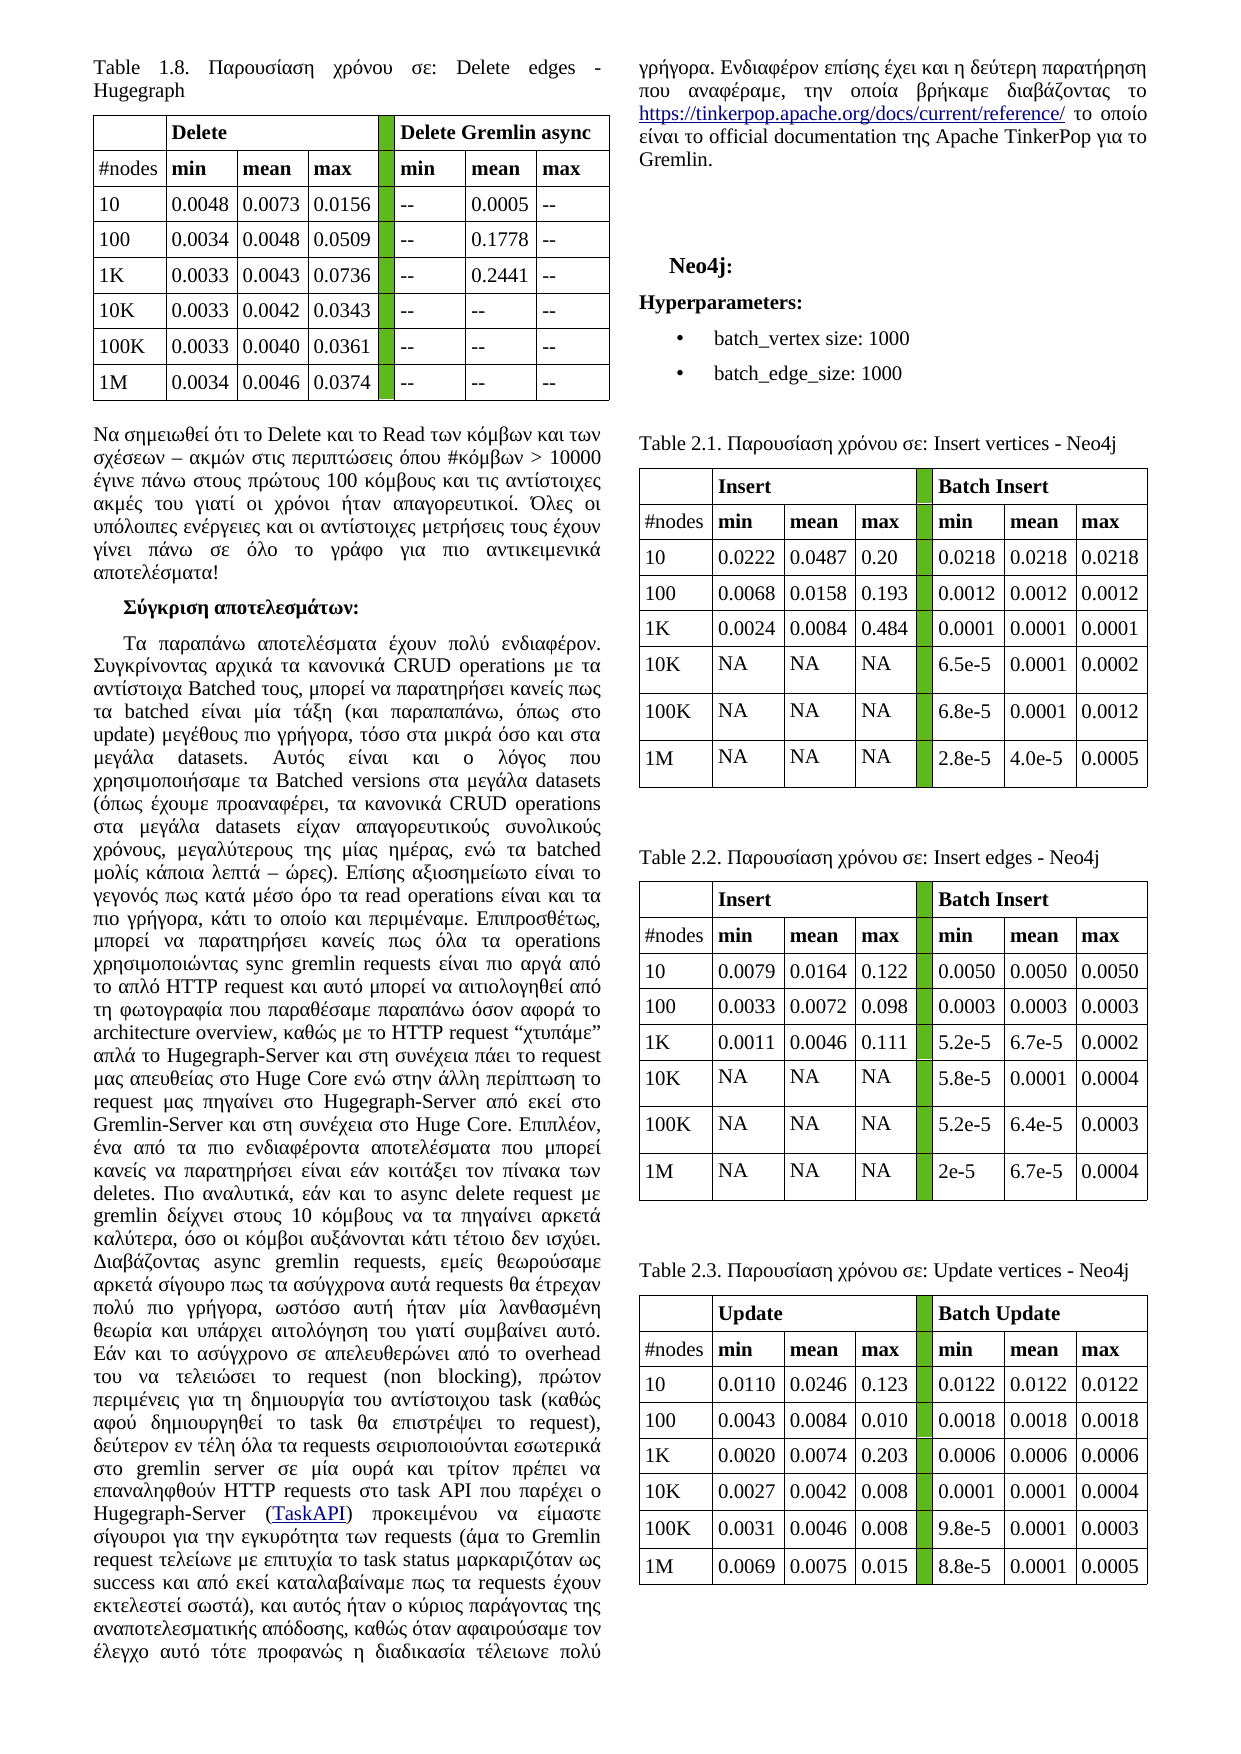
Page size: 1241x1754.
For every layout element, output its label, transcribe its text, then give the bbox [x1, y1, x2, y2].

table_cell mean [785, 1332, 855, 1366]
table_cell 10K [640, 1474, 712, 1510]
table_cell [917, 1025, 932, 1059]
table_cell [917, 1154, 932, 1200]
table_cell ΝΑ [785, 741, 855, 787]
table_cell [917, 1549, 932, 1584]
table_cell ΝΑ [713, 647, 784, 693]
table_cell 0.0006 [1005, 1439, 1076, 1473]
table_cell [917, 505, 932, 539]
table_cell [917, 1474, 932, 1510]
table_cell 0.0034 [167, 365, 237, 399]
table_cell 0.0122 [1005, 1367, 1076, 1402]
table_cell 0.0079 [713, 954, 784, 988]
table_header [917, 882, 932, 917]
table_cell [917, 1332, 932, 1366]
table_cell max [1077, 505, 1147, 539]
table_cell 0.0046 [238, 365, 308, 399]
table_cell 5.2e-5 [933, 1025, 1004, 1059]
table_cell 0.0012 [1077, 576, 1147, 610]
table_cell max [537, 151, 609, 186]
table_cell -- [537, 222, 609, 257]
table_cell min [933, 505, 1004, 539]
table_cell -- [537, 258, 609, 293]
table_cell ΝΑ [856, 647, 916, 693]
table_cell #nodes [640, 918, 712, 953]
table_cell 0.0158 [785, 576, 855, 610]
table_cell 1M [94, 365, 166, 399]
table_cell [917, 1439, 932, 1473]
table_cell 0.0003 [1077, 1511, 1147, 1548]
table_cell 0.0122 [1077, 1367, 1147, 1402]
table_cell 0.0246 [785, 1367, 855, 1402]
table_cell 100 [640, 576, 712, 610]
table_cell [379, 329, 394, 364]
table_header Insert [713, 469, 916, 503]
table_cell 0.193 [856, 576, 916, 610]
table_cell 0.0084 [785, 611, 855, 646]
table_cell mean [785, 918, 855, 953]
table_cell ΝΑ [856, 1154, 916, 1200]
table_cell ΝΑ [785, 694, 855, 740]
table_cell 10 [640, 540, 712, 575]
table_cell ΝΑ [856, 1061, 916, 1106]
table_cell -- [395, 187, 465, 221]
table_cell 0.0033 [167, 294, 237, 328]
table_cell max [856, 505, 916, 539]
table_cell [917, 1403, 932, 1437]
table_cell 100 [640, 1403, 712, 1437]
table_cell #nodes [640, 1332, 712, 1366]
table_cell 10 [94, 187, 166, 221]
table_cell 0.0006 [933, 1439, 1004, 1473]
table_cell 0.008 [856, 1511, 916, 1548]
table_cell 0.0164 [785, 954, 855, 988]
table_cell -- [395, 222, 465, 257]
table_cell 0.0122 [933, 1367, 1004, 1402]
table_cell ΝΑ [856, 1107, 916, 1153]
table_cell 2e-5 [933, 1154, 1004, 1200]
table_cell 0.1778 [466, 222, 536, 257]
table_cell 0.0050 [1077, 954, 1147, 988]
table_cell [379, 222, 394, 257]
list batch_edge_size: 1000 [676, 362, 1147, 385]
table_cell [379, 294, 394, 328]
table_cell 0.0006 [1077, 1439, 1147, 1473]
table_cell -- [395, 329, 465, 364]
table_cell max [1077, 918, 1147, 953]
table_cell min [167, 151, 237, 186]
table_cell 6.8e-5 [933, 694, 1004, 740]
table_cell 0.0487 [785, 540, 855, 575]
table_cell ΝΑ [713, 1107, 784, 1153]
text Σύγκριση αποτελεσμάτων: [93, 596, 601, 619]
table_cell ΝΑ [785, 1107, 855, 1153]
table_cell 0.0027 [713, 1474, 784, 1510]
table_header Delete [167, 116, 378, 150]
table_cell mean [238, 151, 308, 186]
table_cell 0.0048 [238, 222, 308, 257]
table_cell min [933, 918, 1004, 953]
table_cell 0.0033 [713, 989, 784, 1024]
table_cell 10K [640, 647, 712, 693]
table_cell max [856, 918, 916, 953]
table_cell 0.0042 [785, 1474, 855, 1510]
table_cell 0.0001 [1005, 1061, 1076, 1106]
table_cell 0.0043 [713, 1403, 784, 1437]
table_cell 0.098 [856, 989, 916, 1024]
table_cell 100K [640, 694, 712, 740]
table_header Update [713, 1296, 916, 1331]
table_cell 10 [640, 954, 712, 988]
table_cell 6.4e-5 [1005, 1107, 1076, 1153]
table_cell max [309, 151, 378, 186]
table_cell 0.0012 [933, 576, 1004, 610]
table_cell min [713, 1332, 784, 1366]
table_cell 0.0046 [785, 1025, 855, 1059]
table_cell 0.0005 [1077, 1549, 1147, 1584]
table_header Batch Update [933, 1296, 1147, 1331]
table_cell 0.0004 [1077, 1061, 1147, 1106]
table_cell 0.484 [856, 611, 916, 646]
table_header Batch Insert [933, 469, 1147, 503]
text Table 2.1. Παρουσίαση χρόνου σε: Insert vertices - Neo4j [639, 433, 1147, 455]
table_cell ΝΑ [713, 694, 784, 740]
table_cell ΝΑ [856, 741, 916, 787]
table_cell 0.0001 [933, 1474, 1004, 1510]
table_cell -- [395, 365, 465, 399]
table_cell ΝΑ [856, 694, 916, 740]
table_header [379, 116, 394, 150]
table_cell min [933, 1332, 1004, 1366]
table_cell 1M [640, 1154, 712, 1200]
table_cell 0.123 [856, 1367, 916, 1402]
table_cell mean [1005, 918, 1076, 953]
table_cell [379, 258, 394, 293]
table_cell ΝΑ [713, 741, 784, 787]
table_cell [917, 611, 932, 646]
table_cell 0.0002 [1077, 1025, 1147, 1059]
table_cell 0.0068 [713, 576, 784, 610]
table_cell 10 [640, 1367, 712, 1402]
table_cell 0.0218 [933, 540, 1004, 575]
table_cell 0.0084 [785, 1403, 855, 1437]
table_cell mean [1005, 1332, 1076, 1366]
table_cell 100K [94, 329, 166, 364]
table_cell 0.0033 [167, 329, 237, 364]
table_header [640, 469, 712, 503]
text Table 2.3. Παρουσίαση χρόνου σε: Update vertices - Neo4j [639, 1260, 1147, 1282]
table_cell 0.111 [856, 1025, 916, 1059]
table_cell 0.0736 [309, 258, 378, 293]
text Table 2.2. Παρουσίαση χρόνου σε: Insert edges - Neo4j [639, 846, 1147, 869]
table_cell 1K [640, 1025, 712, 1059]
table_cell [917, 1511, 932, 1548]
table_cell 0.0018 [1077, 1403, 1147, 1437]
table_cell 0.0004 [1077, 1474, 1147, 1510]
table_cell 0.0069 [713, 1549, 784, 1584]
table_cell [379, 187, 394, 221]
table_cell [379, 151, 394, 186]
table_cell -- [395, 258, 465, 293]
table_cell 0.0048 [167, 187, 237, 221]
table_header [640, 1296, 712, 1331]
table_cell 0.2441 [466, 258, 536, 293]
table_cell mean [466, 151, 536, 186]
table_cell ΝΑ [713, 1061, 784, 1106]
table_cell 0.0020 [713, 1439, 784, 1473]
table_cell [917, 989, 932, 1024]
table_cell 8.8e-5 [933, 1549, 1004, 1584]
table_cell 0.0073 [238, 187, 308, 221]
table_cell 0.0005 [466, 187, 536, 221]
table_cell 1M [640, 741, 712, 787]
table_cell mean [785, 505, 855, 539]
list batch_vertex size: 1000 [676, 327, 1147, 349]
table_cell 0.0222 [713, 540, 784, 575]
table_header [640, 882, 712, 917]
text γρήγορα. Ενδιαφέρον επίσης έχει και η δεύτερη παρατήρηση που αναφέραμε, την οποία βρήκαμε διαβάζοντας το https://tinkerpop.apache.org/docs/current/reference/ το οποίο είναι το official documentation της Apache TinkerPop για το Gremlin. [639, 56, 1147, 171]
table_cell 5.8e-5 [933, 1061, 1004, 1106]
table_cell 0.0001 [1005, 1474, 1076, 1510]
table_cell 0.0003 [1077, 1107, 1147, 1153]
table_cell 0.0018 [1005, 1403, 1076, 1437]
table_cell 0.0024 [713, 611, 784, 646]
table_cell -- [395, 294, 465, 328]
table_cell -- [537, 365, 609, 399]
table_cell 0.0218 [1005, 540, 1076, 575]
table_cell 0.0001 [933, 611, 1004, 646]
table_cell 0.0001 [1005, 611, 1076, 646]
table_cell #nodes [640, 505, 712, 539]
table_cell 0.0012 [1005, 576, 1076, 610]
table_cell ΝΑ [785, 1154, 855, 1200]
table_cell 0.0011 [713, 1025, 784, 1059]
table_cell 0.0050 [1005, 954, 1076, 988]
table_cell 0.0012 [1077, 694, 1147, 740]
table_cell [379, 365, 394, 399]
table_cell 0.0156 [309, 187, 378, 221]
table_cell min [713, 505, 784, 539]
table_cell 0.122 [856, 954, 916, 988]
table_cell 0.0110 [713, 1367, 784, 1402]
table_header [94, 116, 166, 150]
table_cell 0.0374 [309, 365, 378, 399]
table_cell 0.0001 [1077, 611, 1147, 646]
table_cell [917, 1061, 932, 1106]
table_cell mean [1005, 505, 1076, 539]
table_cell 4.0e-5 [1005, 741, 1076, 787]
table_cell -- [466, 329, 536, 364]
table_cell 0.0050 [933, 954, 1004, 988]
table_cell 0.0001 [1005, 1549, 1076, 1584]
table_cell 1K [94, 258, 166, 293]
table_cell 1K [640, 1439, 712, 1473]
table_cell 0.0361 [309, 329, 378, 364]
table_cell [917, 741, 932, 787]
table_cell 1M [640, 1549, 712, 1584]
table_cell 0.0075 [785, 1549, 855, 1584]
table_cell 0.0001 [1005, 694, 1076, 740]
table_cell -- [466, 294, 536, 328]
table_header [917, 1296, 932, 1331]
text Να σημειωθεί ότι το Delete και το Read των κόμβων και των σχέσεων – ακμών στις περιπτώσεις όπου #κόμβων > 10000 έγινε πάνω στους πρώτους 100 κόμβους και τις αντίστοιχες ακμές του γιατί οι χρόνοι ήταν απαγορευτικοί. Όλες οι υπόλοιπες ενέργειες και οι αντίστοιχες μετρήσεις τους έχουν γίνει πάνω σε όλο το γράφο για πιο αντικειμενικά αποτελέσματα! [93, 424, 601, 584]
table_cell [917, 954, 932, 988]
table_cell max [1077, 1332, 1147, 1366]
table_cell -- [537, 329, 609, 364]
table_cell 0.0040 [238, 329, 308, 364]
table_cell #nodes [94, 151, 166, 186]
table_cell ΝΑ [785, 647, 855, 693]
text Table 1.8. Παρουσίαση χρόνου σε: Delete edges - Hugegraph [93, 56, 601, 102]
table_cell 100 [640, 989, 712, 1024]
table_cell 10K [94, 294, 166, 328]
table_cell 6.5e-5 [933, 647, 1004, 693]
table_cell 0.0343 [309, 294, 378, 328]
table_cell [917, 647, 932, 693]
table_cell 0.0003 [933, 989, 1004, 1024]
table_cell [917, 694, 932, 740]
table_cell 0.0043 [238, 258, 308, 293]
table_cell 0.203 [856, 1439, 916, 1473]
table_cell 0.0509 [309, 222, 378, 257]
table_cell 0.0031 [713, 1511, 784, 1548]
table_header Batch Insert [933, 882, 1147, 917]
table_cell max [856, 1332, 916, 1366]
text Τα παραπάνω αποτελέσματα έχουν πολύ ενδιαφέρον. Συγκρίνοντας αρχικά τα κανονικά CRUD operations με τα αντίστοιχα Batched τους, μπορεί να παρατηρήσει κανείς πως τα batched είναι μία τάξη (και παραπαπάνω, όπως στο update) μεγέθους πιο γρήγορα, τόσο στα μικρά όσο και στα μεγάλα datasets. Αυτός είναι και ο λόγος που χρησιμοποιήσαμε τα Batched versions στα μεγάλα datasets (όπως έχουμε προαναφέρει, τα κανονικά CRUD operations στα μεγάλα datasets είχαν απαγορευτικούς συνολικούς χρόνους, μεγαλύτερους της μίας ημέρας, ενώ τα batched μολίς κάποια λεπτά – ώρες). Επίσης αξιοσημείωτο είναι το γεγονός πως κατά μέσο όρο τα read operations είναι και τα πιο γρήγορα, κάτι το οποίο και περιμέναμε. Επιπροσθέτως, μπορεί να παρατηρήσει κανείς πως όλα τα operations χρησιμοποιώντας sync gremlin requests είναι πιο αργά από το απλό HTTP request και αυτό μπορεί να αιτιολογηθεί από τη φωτογραφία που παραθέσαμε παραπάνω όσον αφορά το architecture overview, καθώς με το HTTP request “χτυπάμε” απλά το Hugegraph-Server και στη συνέχεια πάει το request μας απευθείας στο Huge Core ενώ στην άλλη περίπτωση το request μας πηγαίνει στο Hugegraph-Server από εκεί στο Gremlin-Server και στη συνέχεια στο Huge Core. Επιπλέον, ένα από τα πιο ενδιαφέροντα αποτελέσματα που μπορεί κανείς να παρατηρήσει είναι εάν κοιτάξει τον πίνακα των deletes. Πιο αναλυτικά, εάν και το async delete request με gremlin δείχνει στους 10 κόμβους να τα πηγαίνει αρκετά καλύτερα, όσο οι κόμβοι αυξάνονται κάτι τέτοιο δεν ισχύει. Διαβάζοντας async gremlin requests, εμείς θεωρούσαμε αρκετά σίγουρο πως τα ασύγχρονα αυτά requests θα έτρεχαν πολύ πιο γρήγορα, ωστόσο αυτή ήταν μία λανθασμένη θεωρία και υπάρχει αιτολόγηση του γιατί συμβαίνει αυτό. Εάν και το ασύγχρονο σε απελευθερώνει από το overhead του να τελειώσει το request (non blocking), πρώτον περιμένεις για τη δημιουργία του αντίστοιχου task (καθώς αφού δημιουργηθεί το task θα επιστρέψει το request), δεύτερον εν τέλη όλα τα requests σειριοποιούνται εσωτερικά στο gremlin server σε μία ουρά και τρίτον πρέπει να επαναληφθούν HTTP requests στο task API που παρέχει ο Hugegraph-Server (TaskAPI) προκειμένου να είμαστε σίγουροι για την εγκυρότητα των requests (άμα το Gremlin request τελείωνε με επιτυχία το task status μαρκαριζόταν ως success και από εκεί καταλαβαίναμε πως τα requests έχουν εκτελεστεί σωστά), και αυτός ήταν ο κύριος παράγοντας της αναποτελεσματικής απόδοσης, καθώς όταν αφαιρούσαμε τον έλεγχο αυτό τότε προφανώς η διαδικασία τέλειωνε πολύ [93, 632, 601, 1663]
table_cell 100K [640, 1511, 712, 1548]
table_cell 0.010 [856, 1403, 916, 1437]
table_cell 5.2e-5 [933, 1107, 1004, 1153]
table_cell [917, 1367, 932, 1402]
table_cell [917, 576, 932, 610]
table_cell 0.0034 [167, 222, 237, 257]
table_cell 6.7e-5 [1005, 1025, 1076, 1059]
table_cell min [395, 151, 465, 186]
table_cell 0.0074 [785, 1439, 855, 1473]
table_cell 0.0005 [1077, 741, 1147, 787]
table_cell 0.0001 [1005, 647, 1076, 693]
table_cell 9.8e-5 [933, 1511, 1004, 1548]
table_cell -- [537, 187, 609, 221]
table_cell [917, 918, 932, 953]
table_cell 0.0046 [785, 1511, 855, 1548]
table_cell 0.0004 [1077, 1154, 1147, 1200]
table_cell 100 [94, 222, 166, 257]
table_cell 0.0003 [1077, 989, 1147, 1024]
table_cell 0.0002 [1077, 647, 1147, 693]
table_header Insert [713, 882, 916, 917]
table_cell 0.0001 [1005, 1511, 1076, 1548]
text Hyperparameters: [639, 291, 1147, 314]
table_cell ΝΑ [713, 1154, 784, 1200]
table_cell 0.0218 [1077, 540, 1147, 575]
table_cell min [713, 918, 784, 953]
table_cell [917, 540, 932, 575]
table_cell 100K [640, 1107, 712, 1153]
table_header Delete Gremlin async [395, 116, 609, 150]
table_cell ΝΑ [785, 1061, 855, 1106]
table_cell 0.008 [856, 1474, 916, 1510]
table_header [917, 469, 932, 503]
table_cell 0.0003 [1005, 989, 1076, 1024]
table_cell 0.0018 [933, 1403, 1004, 1437]
table_cell -- [537, 294, 609, 328]
table_cell 1K [640, 611, 712, 646]
table_cell 0.0072 [785, 989, 855, 1024]
table_cell 10K [640, 1061, 712, 1106]
table_cell 6.7e-5 [1005, 1154, 1076, 1200]
text Neo4j: [639, 254, 1147, 279]
table_cell -- [466, 365, 536, 399]
table_cell 0.0042 [238, 294, 308, 328]
table_cell 0.0033 [167, 258, 237, 293]
table_cell [917, 1107, 932, 1153]
table_cell 0.20 [856, 540, 916, 575]
table_cell 2.8e-5 [933, 741, 1004, 787]
table_cell 0.015 [856, 1549, 916, 1584]
